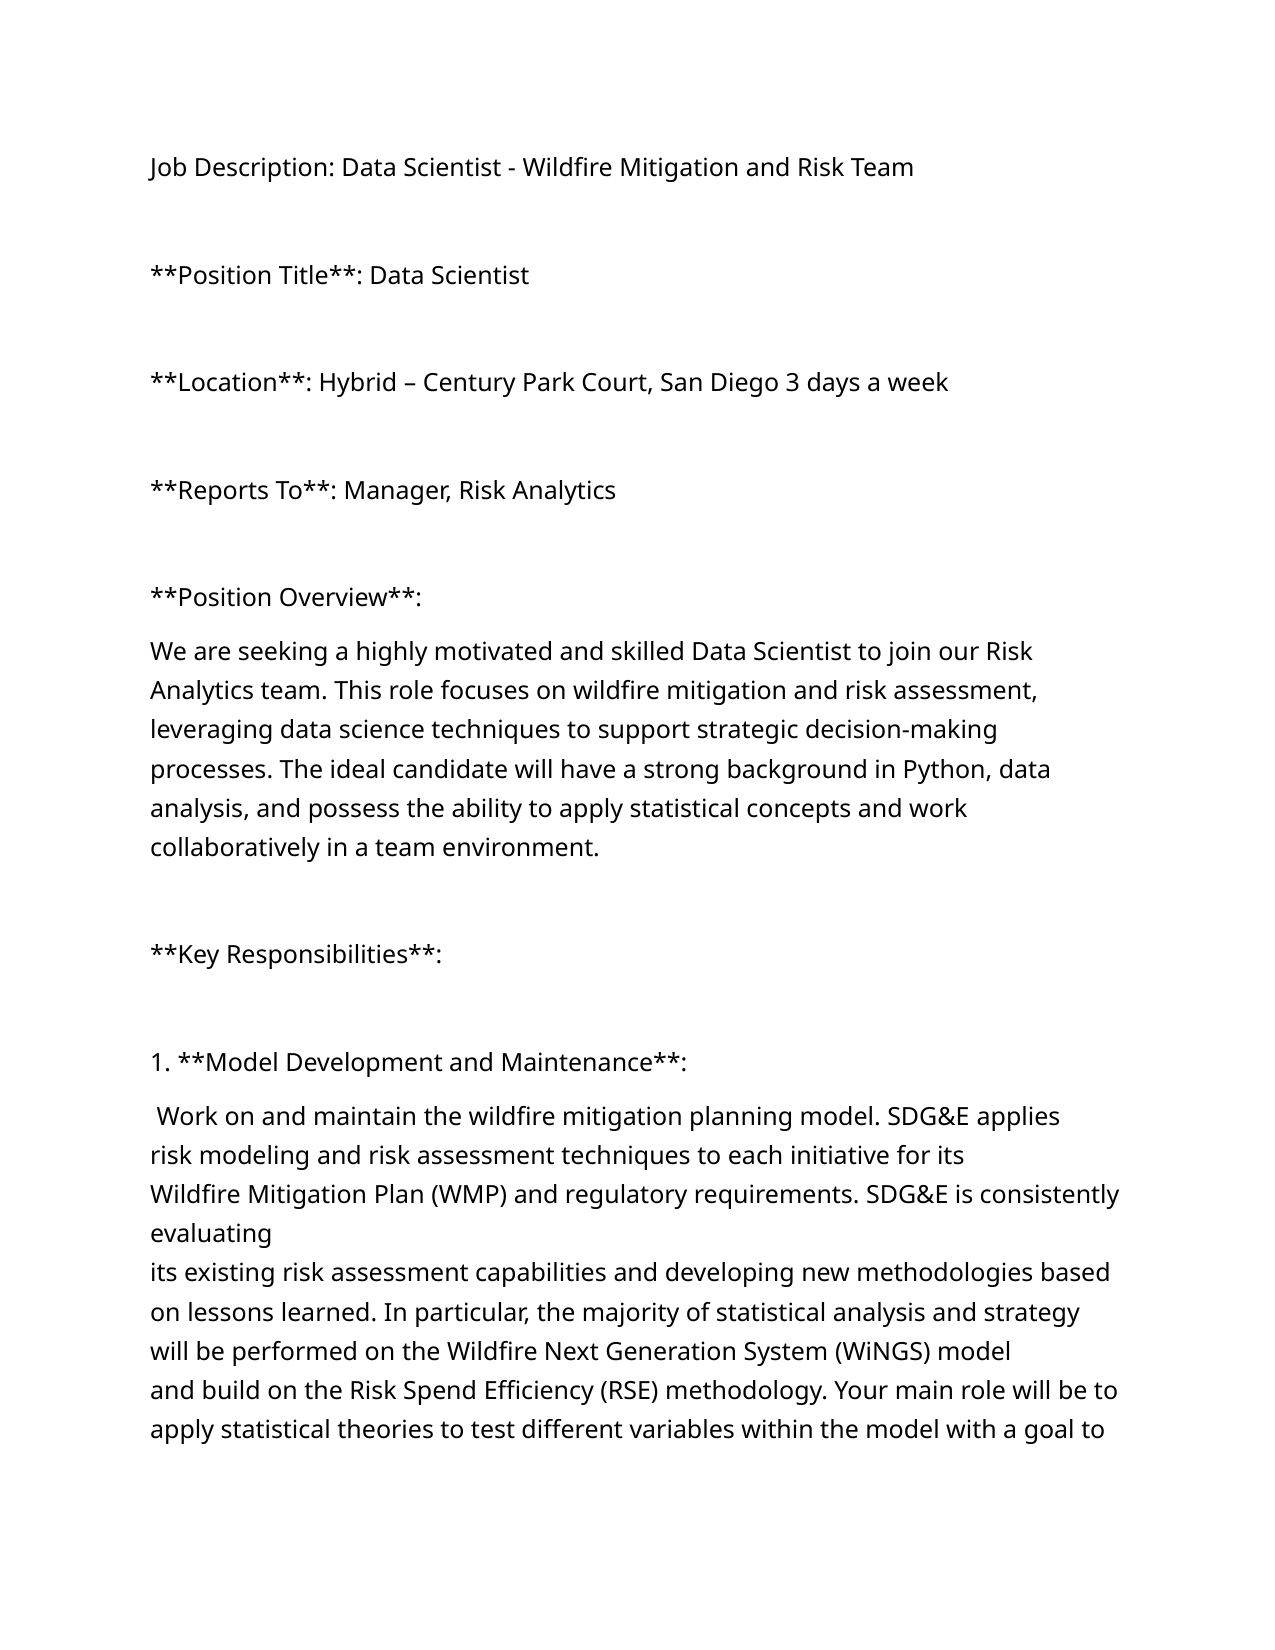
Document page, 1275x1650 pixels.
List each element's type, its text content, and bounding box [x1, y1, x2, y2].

text **Reports To**: Manager, Risk Analytics [150, 472, 1125, 507]
text Job Description: Data Scientist - Wildfire Mitigation and Risk Team [150, 150, 1125, 184]
text **Location**: Hybrid – Century Park Court, San Diego 3 days a week [150, 365, 1125, 399]
text Work on and maintain the wildfire mitigation planning model. SDG&E applies risk modeling and risk assessment techniques to each initiative for its Wildfire Mitigation Plan (WMP) and regulatory requirements. SDG&E is consistently evaluating its existing risk assessment capabilities and developing new methodologies based on lessons learned. In particular, the majority of statistical analysis and strategy will be performed on the Wildfire Next Generation System (WiNGS) model and build on the Risk Spend Efficiency (RSE) methodology. Your main role will be to apply statistical theories to test different variables within the model with a goal to [150, 1098, 1125, 1446]
text **Position Title**: Data Scientist [150, 257, 1125, 292]
text We are seeking a highly motivated and skilled Data Scientist to join our Risk Analytics team. This role focuses on wildfire mitigation and risk assessment, leveraging data science techniques to support strategic decision-making processes. The ideal candidate will have a strong background in Python, data analysis, and possess the ability to apply statistical concepts and work collaboratively in a team environment. [150, 634, 1125, 864]
text **Key Responsibilities**: [150, 937, 1125, 971]
text **Position Overview**: [150, 580, 1125, 614]
text 1. **Model Development and Maintenance**: [150, 1044, 1125, 1079]
